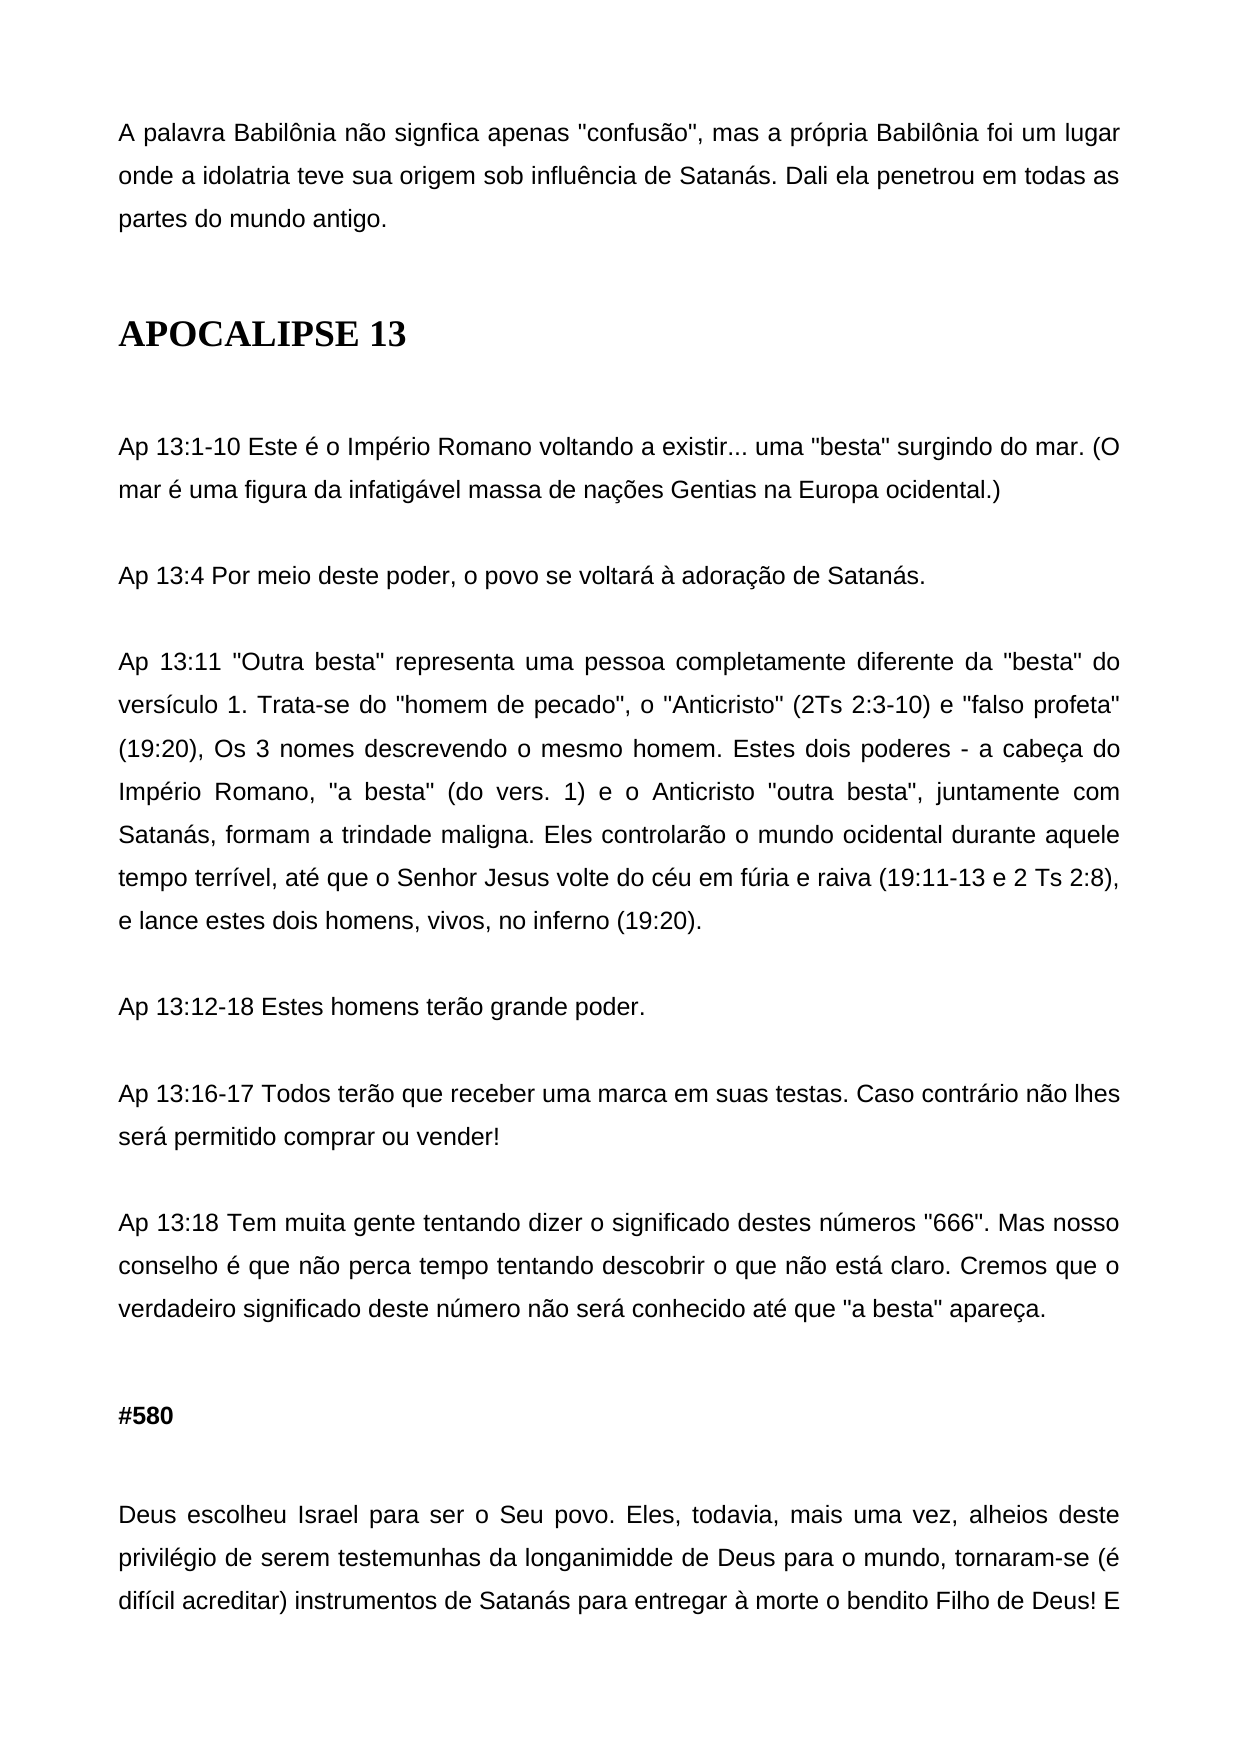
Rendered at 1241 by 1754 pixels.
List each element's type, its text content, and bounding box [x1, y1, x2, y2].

text Ap 13:12-18 Estes homens terão grande poder. [118, 992, 1122, 1021]
text Ap 13:11 "Outra besta" representa uma pessoa completamente diferente da "besta" do versículo 1. Trata-se do "homem de pecado", o "Anticristo" (2Ts 2:3-10) e "falso profeta" (19:20), Os 3 nomes descrevendo o mesmo homem. Estes dois poderes - a cabeça do Império Romano, "a besta" (do vers. 1) e o Anticristo "outra besta", juntamente com Satanás, formam a trindade maligna. Eles controlarão o mundo ocidental durante aquele tempo terrível, até que o Senhor Jesus volte do céu em fúria e raiva (19:11-13 e 2 Ts 2:8), e lance estes dois homens, vivos, no inferno (19:20). [118, 647, 1122, 935]
text A palavra Babilônia não signfica apenas "confusão", mas a própria Babilônia foi um lugar onde a idolatria teve sua origem sob influência de Satanás. Dali ela penetrou em todas as partes do mundo antigo. [118, 118, 1122, 233]
text Ap 13:18 Tem muita gente tentando dizer o significado destes números "666". Mas nosso conselho é que não perca tempo tentando descobrir o que não está claro. Cremos que o verdadeiro significado deste número não será conhecido até que "a besta" apareça. [118, 1208, 1122, 1323]
subtitle APOCALIPSE 13 [118, 311, 1122, 354]
text Ap 13:1-10 Este é o Império Romano voltando a existir... uma "besta" surgindo do mar. (O mar é uma figura da infatigável massa de nações Gentias na Europa ocidental.) [118, 432, 1122, 504]
text Ap 13:16-17 Todos terão que receber uma marca em suas testas. Caso contrário não lhes será permitido comprar ou vender! [118, 1079, 1122, 1151]
subtitle #580 [118, 1401, 1122, 1430]
text Deus escolheu Israel para ser o Seu povo. Eles, todavia, mais uma vez, alheios deste privilégio de serem testemunhas da longanimidde de Deus para o mundo, tornaram-se (é difícil acreditar) instrumentos de Satanás para entregar à morte o bendito Filho de Deus! E [118, 1500, 1122, 1615]
text Ap 13:4 Por meio deste poder, o povo se voltará à adoração de Satanás. [118, 561, 1122, 590]
